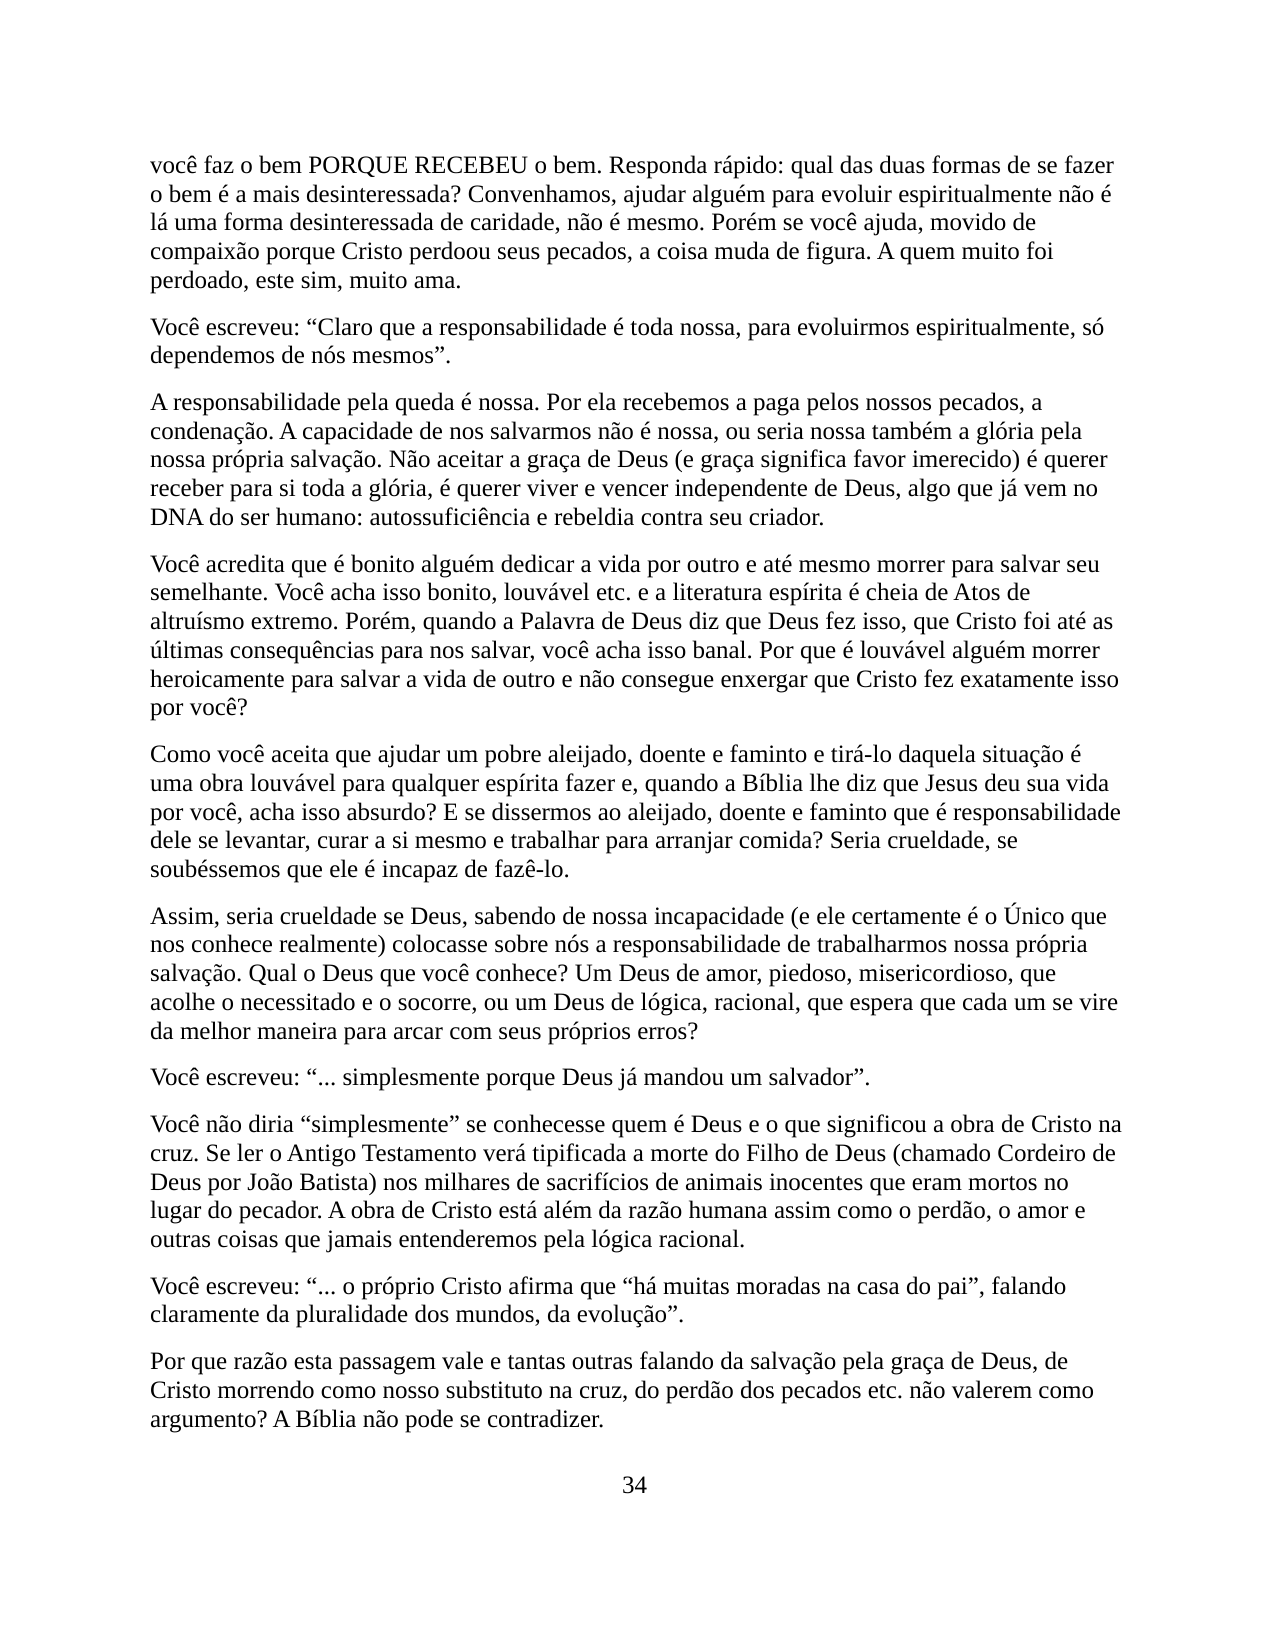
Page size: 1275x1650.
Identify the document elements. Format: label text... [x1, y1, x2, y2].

text Você não diria “simplesmente” se conhecesse quem é Deus e o que significou a obra de Cristo na cruz. Se ler o Antigo Testamento verá tipificada a morte do Filho de Deus (chamado Cordeiro de Deus por João Batista) nos milhares de sacrifícios de animais inocentes que eram mortos no lugar do pecador. A obra de Cristo está além da razão humana assim como o perdão, o amor e outras coisas que jamais entenderemos pela lógica racional. [150, 1109, 1125, 1253]
text Assim, seria crueldade se Deus, sabendo de nossa incapacidade (e ele certamente é o Único que nos conhece realmente) colocasse sobre nós a responsabilidade de trabalharmos nossa própria salvação. Qual o Deus que você conhece? Um Deus de amor, piedoso, misericordioso, que acolhe o necessitado e o socorre, ou um Deus de lógica, racional, que espera que cada um se vire da melhor maneira para arcar com seus próprios erros? [150, 901, 1125, 1044]
text Você escreveu: “... o próprio Cristo afirma que “há muitas moradas na casa do pai”, falando claramente da pluralidade dos mundos, da evolução”. [150, 1271, 1125, 1328]
text A responsabilidade pela queda é nossa. Por ela recebemos a paga pelos nossos pecados, a condenação. A capacidade de nos salvarmos não é nossa, ou seria nossa também a glória pela nossa própria salvação. Não aceitar a graça de Deus (e graça significa favor imerecido) é querer receber para si toda a glória, é querer viver e vencer independente de Deus, algo que já vem no DNA do ser humano: autossuficiência e rebeldia contra seu criador. [150, 387, 1125, 531]
text você faz o bem PORQUE RECEBEU o bem. Responda rápido: qual das duas formas de se fazer o bem é a mais desinteressada? Convenhamos, ajudar alguém para evoluir espiritualmente não é lá uma forma desinteressada de caridade, não é mesmo. Porém se você ajuda, movido de compaixão porque Cristo perdoou seus pecados, a coisa muda de figura. A quem muito foi perdoado, este sim, muito ama. [150, 150, 1125, 294]
text Você escreveu: “... simplesmente porque Deus já mandou um salvador”. [150, 1062, 1125, 1091]
text Por que razão esta passagem vale e tantas outras falando da salvação pela graça de Deus, de Cristo morrendo como nosso substituto na cruz, do perdão dos pecados etc. não valerem como argumento? A Bíblia não pode se contradizer. [150, 1346, 1125, 1432]
text Você escreveu: “Claro que a responsabilidade é toda nossa, para evoluirmos espiritualmente, só dependemos de nós mesmos”. [150, 312, 1125, 369]
text Como você aceita que ajudar um pobre aleijado, doente e faminto e tirá-lo daquela situação é uma obra louvável para qualquer espírita fazer e, quando a Bíblia lhe diz que Jesus deu sua vida por você, acha isso absurdo? E se dissermos ao aleijado, doente e faminto que é responsabilidade dele se levantar, curar a si mesmo e trabalhar para arranjar comida? Seria crueldade, se soubéssemos que ele é incapaz de fazê-lo. [150, 739, 1125, 883]
text Você acredita que é bonito alguém dedicar a vida por outro e até mesmo morrer para salvar seu semelhante. Você acha isso bonito, louvável etc. e a literatura espírita é cheia de Atos de altruísmo extremo. Porém, quando a Palavra de Deus diz que Deus fez isso, que Cristo foi até as últimas consequências para nos salvar, você acha isso banal. Por que é louvável alguém morrer heroicamente para salvar a vida de outro e não consegue enxergar que Cristo fez exatamente isso por você? [150, 549, 1125, 721]
